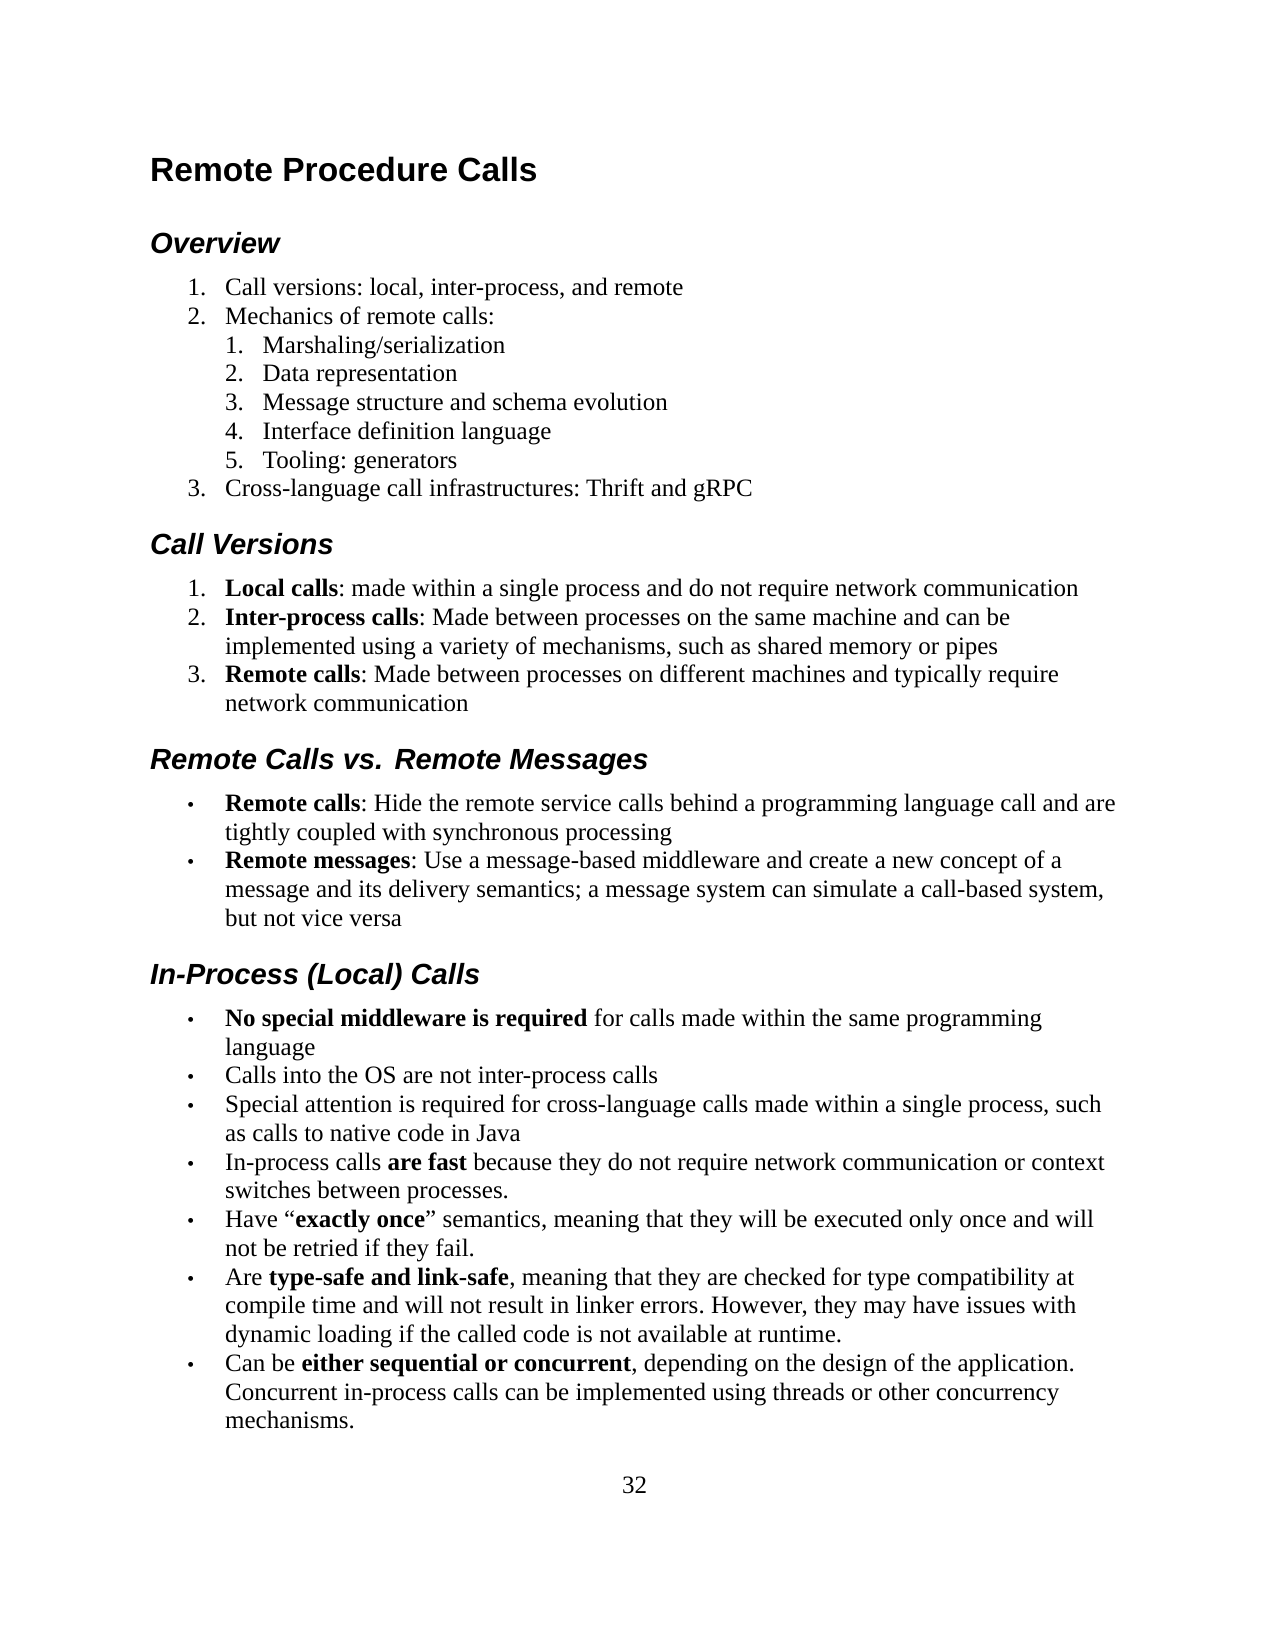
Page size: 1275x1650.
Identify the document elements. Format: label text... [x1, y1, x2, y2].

list Are type-safe and link-safe, meaning that they are checked for type compatibility at compile time and will not result in linker errors. However, they may have issues with dynamic loading if the called code is not available at runtime. [187, 1262, 1125, 1348]
subtitle In-Process (Local) Calls [150, 957, 1125, 990]
list Inter-process calls: Made between processes on the same machine and can be implemented using a variety of mechanisms, such as shared memory or pipes [187, 602, 1125, 659]
subtitle Remote Procedure Calls [150, 150, 1125, 189]
list Remote calls: Hide the remote service calls behind a programming language call and are tightly coupled with synchronous processing [187, 788, 1125, 846]
subtitle Call Versions [150, 527, 1125, 561]
list Call versions: local, inter-process, and remote [187, 272, 1125, 301]
subtitle Overview [150, 226, 1125, 260]
list No special middleware is required for calls made within the same programming language [187, 1003, 1125, 1060]
list Cross-language call infrastructures: Thrift and gRPC [187, 473, 1125, 502]
list Have “exactly once” semantics, meaning that they will be executed only once and will not be retried if they fail. [187, 1204, 1125, 1262]
list Data representation [225, 358, 1125, 387]
list Special attention is required for cross-language calls made within a single process, such as calls to native code in Java [187, 1089, 1125, 1147]
list In-process calls are fast because they do not require network communication or context switches between processes. [187, 1147, 1125, 1204]
list Remote calls: Made between processes on different machines and typically require network communication [187, 659, 1125, 717]
list Tooling: generators [225, 445, 1125, 473]
subtitle Remote Calls vs. Remote Messages [150, 742, 1125, 776]
list Message structure and schema evolution [225, 387, 1125, 416]
list Remote messages: Use a message-based middleware and create a new concept of a message and its delivery semantics; a message system can simulate a call-based system, but not vice versa [187, 846, 1125, 932]
list Local calls: made within a single process and do not require network communication [187, 573, 1125, 602]
list Mechanics of remote calls: [187, 301, 1125, 330]
list Can be either sequential or concurrent, depending on the design of the application. Concurrent in-process calls can be implemented using threads or other concurrency mechanisms. [187, 1348, 1125, 1434]
list Calls into the OS are not inter-process calls [187, 1060, 1125, 1089]
list Marshaling/serialization [225, 330, 1125, 358]
list Interface definition language [225, 416, 1125, 445]
